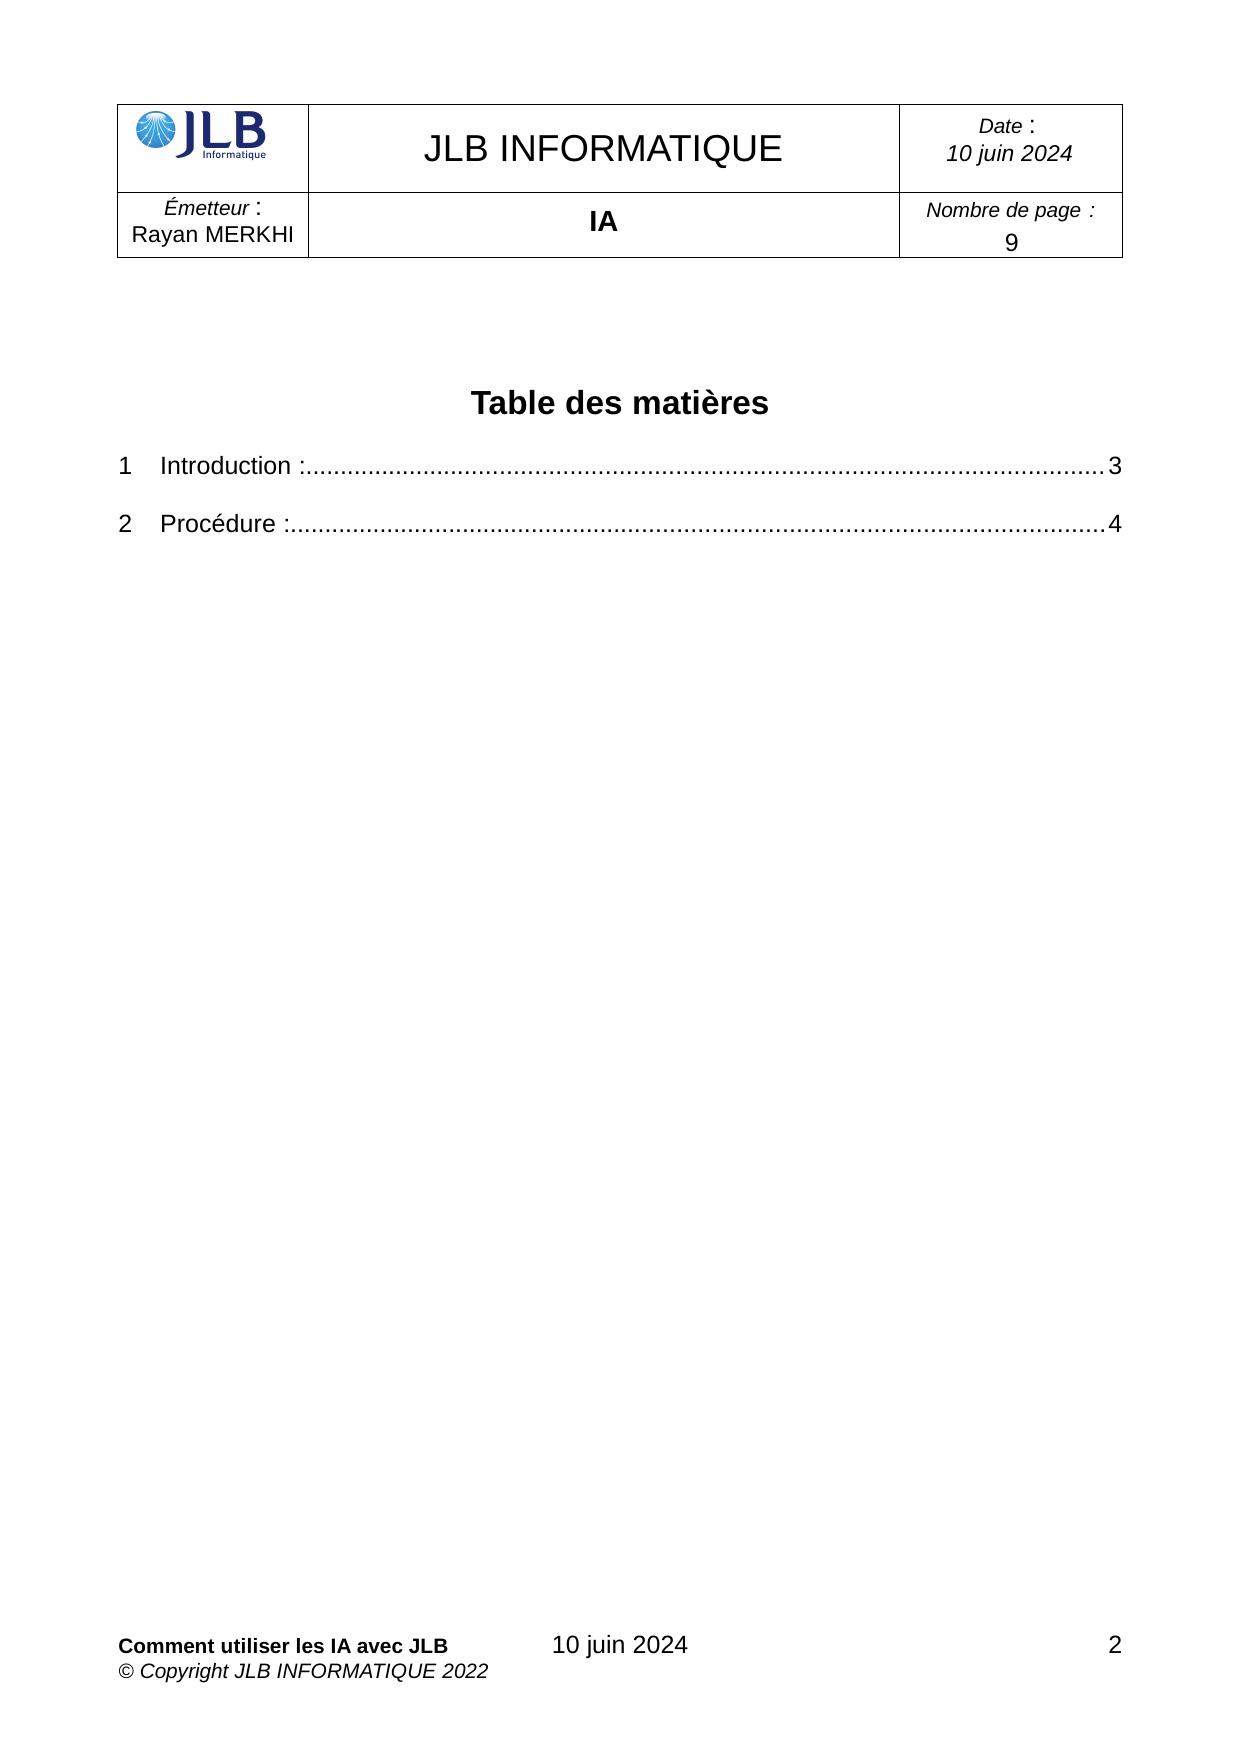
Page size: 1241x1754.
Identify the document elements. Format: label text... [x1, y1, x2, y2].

subtitle Table des matières [118, 383, 1122, 422]
text 2 Procédure : 4 [118, 509, 1122, 538]
picture [134, 108, 268, 162]
text 1 Introduction : 3 [118, 451, 1122, 480]
